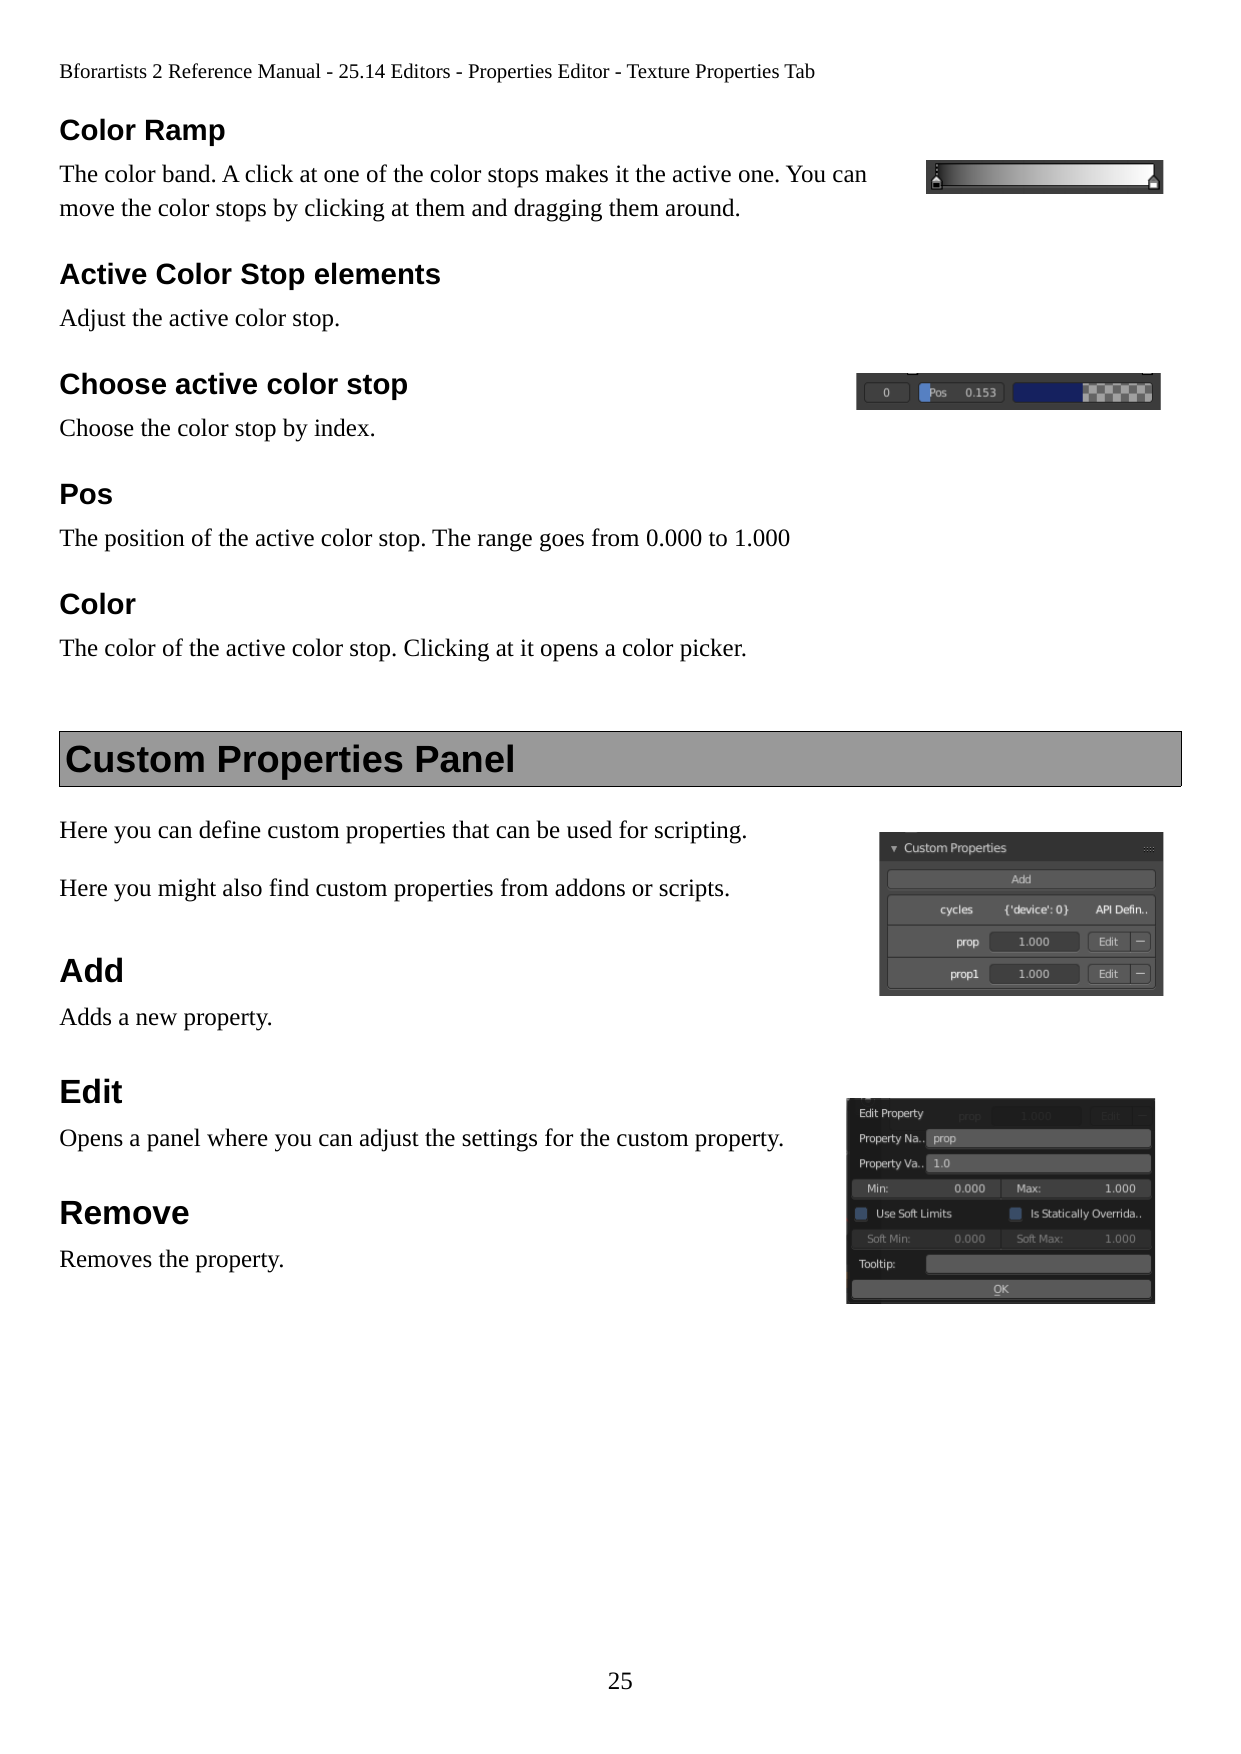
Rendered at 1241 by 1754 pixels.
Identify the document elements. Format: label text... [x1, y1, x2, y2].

subtitle Pos [59, 477, 1181, 511]
subtitle Choose active color stop [59, 367, 1181, 401]
picture [846, 1098, 1156, 1304]
text The position of the active color stop. The range goes from 0.000 to 1.000 [59, 523, 1181, 552]
subtitle Color [59, 587, 1181, 620]
subtitle [1156, 1193, 1181, 1232]
text Opens a panel where you can adjust the settings for the custom property. [59, 1123, 846, 1152]
picture [856, 373, 1161, 410]
text Here you might also find custom properties from addons or scripts. [59, 873, 879, 901]
text Choose the color stop by index. [59, 413, 1181, 442]
subtitle Remove [59, 1193, 846, 1232]
subtitle [1164, 951, 1181, 989]
text Adds a new property. [59, 1002, 1181, 1031]
text Removes the property. [59, 1244, 846, 1273]
picture [926, 160, 1164, 194]
subtitle Edit [59, 1072, 1181, 1111]
text The color of the active color stop. Clicking at it opens a color picker. [59, 633, 1181, 662]
picture [879, 832, 1164, 996]
subtitle Color Ramp [59, 113, 1181, 146]
text Here you can define custom properties that can be used for scripting. [59, 815, 1181, 844]
text Adjust the active color stop. [59, 303, 1181, 332]
text The color band. A click at one of the color stops makes it the active one. You can move the color stops by clicking at them and dragging them around. [59, 159, 1181, 222]
subtitle Add [59, 951, 879, 989]
subtitle Active Color Stop elements [59, 257, 1181, 291]
table_header Custom Properties Panel [60, 732, 1181, 786]
text [1156, 1244, 1181, 1273]
